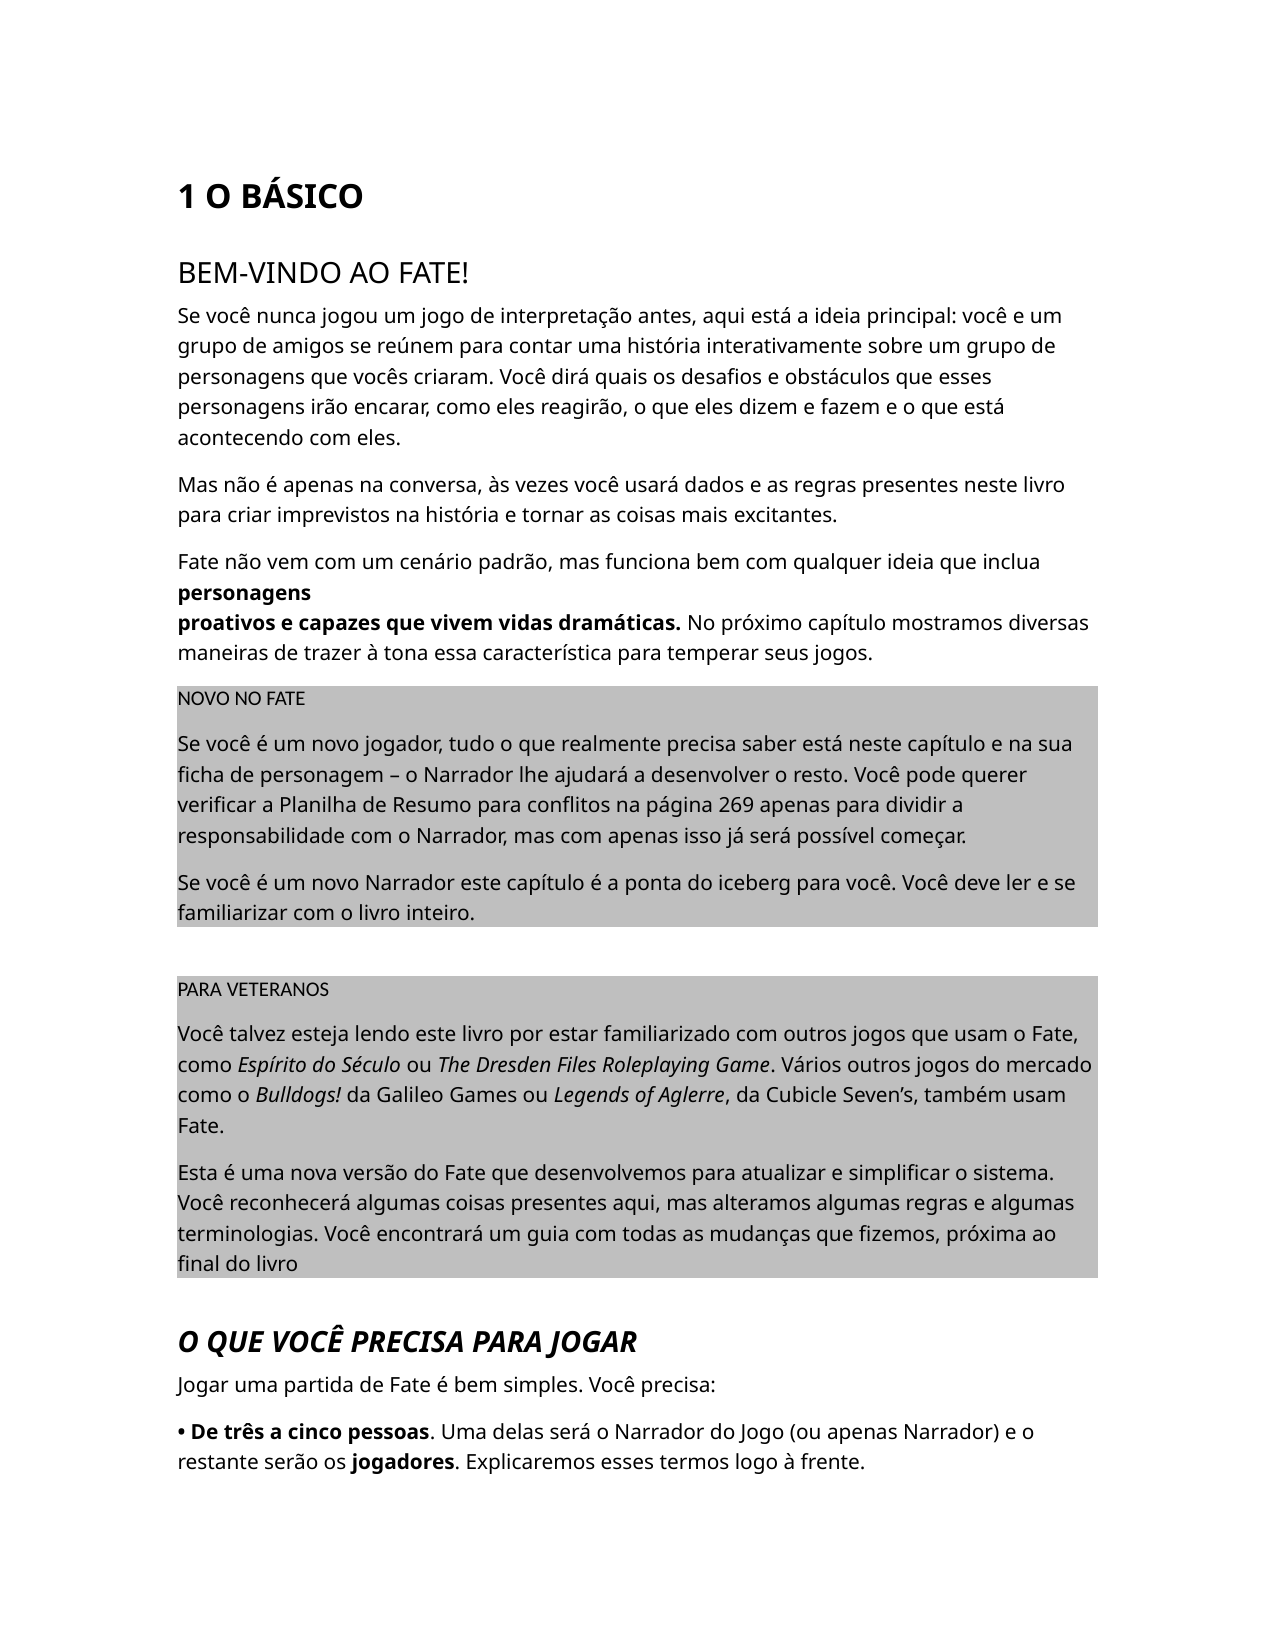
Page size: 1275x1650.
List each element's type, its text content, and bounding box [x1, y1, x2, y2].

subtitle BEM-VINDO AO FATE! [177, 252, 1098, 292]
text Se você é um novo jogador, tudo o que realmente precisa saber está neste capítulo e na sua ficha de personagem – o Narrador lhe ajudará a desenvolver o resto. Você pode querer verificar a Planilha de Resumo para conﬂitos na página 269 apenas para dividir a responsabilidade com o Narrador, mas com apenas isso já será possível começar. [177, 729, 1098, 849]
subtitle O QUE VOCÊ PRECISA PARA JOGAR [177, 1321, 1098, 1361]
text PARA VETERANOS [177, 976, 1098, 1001]
text Você talvez esteja lendo este livro por estar familiarizado com outros jogos que usam o Fate, como Espírito do Século ou The Dresden Files Roleplaying Game. Vários outros jogos do mercado como o Bulldogs! da Galileo Games ou Legends of Aglerre, da Cubicle Seven’s, também usam Fate. [177, 1019, 1098, 1139]
text Mas não é apenas na conversa, às vezes você usará dados e as regras presentes neste livro para criar imprevistos na história e tornar as coisas mais excitantes. [177, 470, 1098, 529]
text Se você é um novo Narrador este capítulo é a ponta do iceberg para você. Você deve ler e se familiarizar com o livro inteiro. [177, 868, 1098, 927]
text Jogar uma partida de Fate é bem simples. Você precisa: [177, 1370, 1098, 1398]
text NOVO NO FATE [177, 686, 1098, 711]
text Esta é uma nova versão do Fate que desenvolvemos para atualizar e simplificar o sistema. Você reconhecerá algumas coisas presentes aqui, mas alteramos algumas regras e algumas terminologias. Você encontrará um guia com todas as mudanças que fizemos, próxima ao final do livro [177, 1158, 1098, 1278]
text Se você nunca jogou um jogo de interpretação antes, aqui está a ideia principal: você e um grupo de amigos se reúnem para contar uma história interativamente sobre um grupo de personagens que vocês criaram. Você dirá quais os desafios e obstáculos que esses personagens irão encarar, como eles reagirão, o que eles dizem e fazem e o que está acontecendo com eles. [177, 301, 1098, 451]
text • De três a cinco pessoas. Uma delas será o Narrador do Jogo (ou apenas Narrador) e o restante serão os jogadores. Explicaremos esses termos logo à frente. [177, 1417, 1098, 1476]
text Fate não vem com um cenário padrão, mas funciona bem com qualquer ideia que inclua personagens proativos e capazes que vivem vidas dramáticas. No próximo capítulo mostramos diversas maneiras de trazer à tona essa característica para temperar seus jogos. [177, 547, 1098, 667]
subtitle 1 O BÁSICO [177, 173, 1098, 218]
